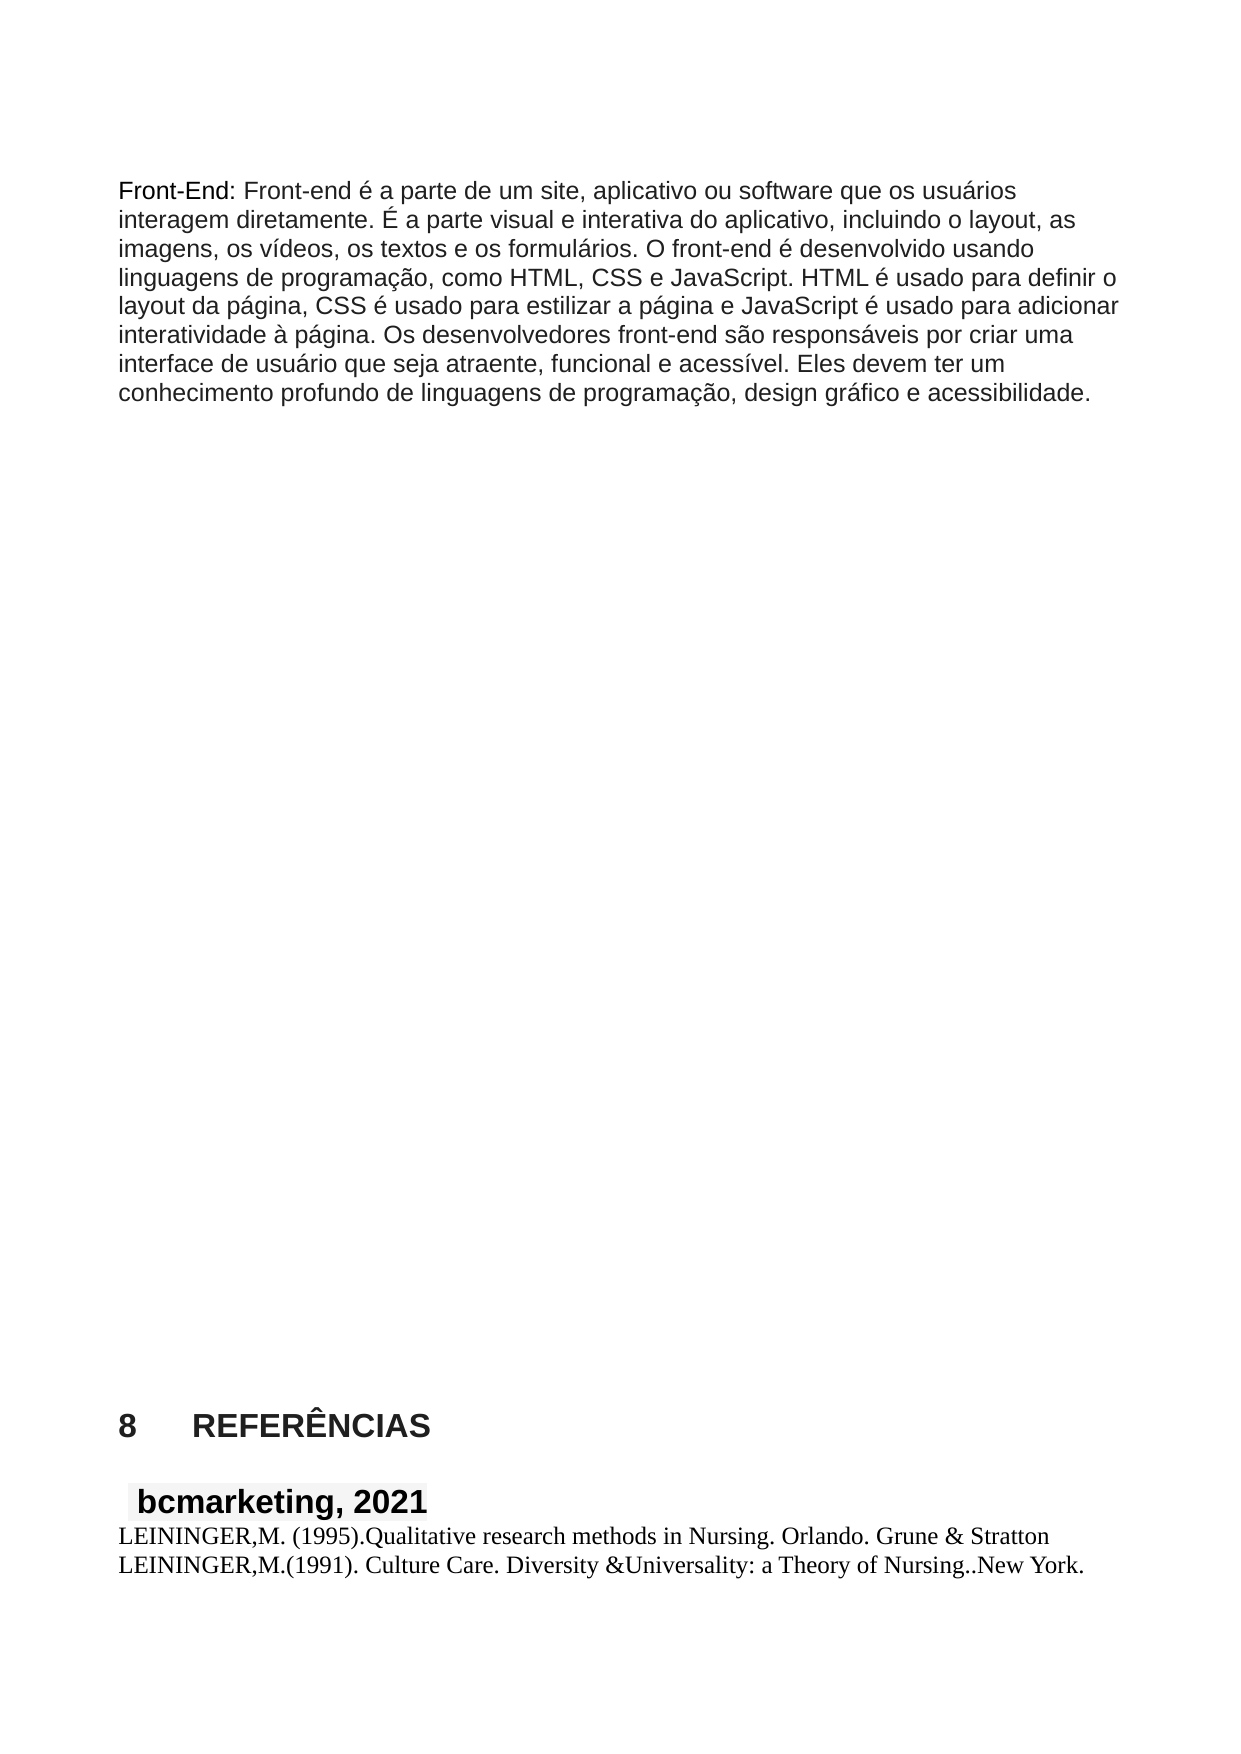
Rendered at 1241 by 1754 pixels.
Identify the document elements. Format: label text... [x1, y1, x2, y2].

text Front-End: Front-end é a parte de um site, aplicativo ou software que os usuários interagem diretamente. É a parte visual e interativa do aplicativo, incluindo o layout, as imagens, os vídeos, os textos e os formulários. O front-end é desenvolvido usando linguagens de programação, como HTML, CSS e JavaScript. HTML é usado para definir o layout da página, CSS é usado para estilizar a página e JavaScript é usado para adicionar interatividade à página. Os desenvolvedores front-end são responsáveis por criar uma interface de usuário que seja atraente, funcional e acessível. Eles devem ter um conhecimento profundo de linguagens de programação, design gráfico e acessibilidade. [118, 176, 1122, 406]
text bcmarketing, 2021 [118, 1483, 1122, 1521]
text LEININGER,M.(1991). Culture Care. Diversity &Universality: a Theory of Nursing..New York. [118, 1550, 1122, 1578]
text 8 REFERÊNCIAS [118, 1406, 1122, 1444]
text LEININGER,M. (1995).Qualitative research methods in Nursing. Orlando. Grune & Stratton [118, 1521, 1122, 1550]
